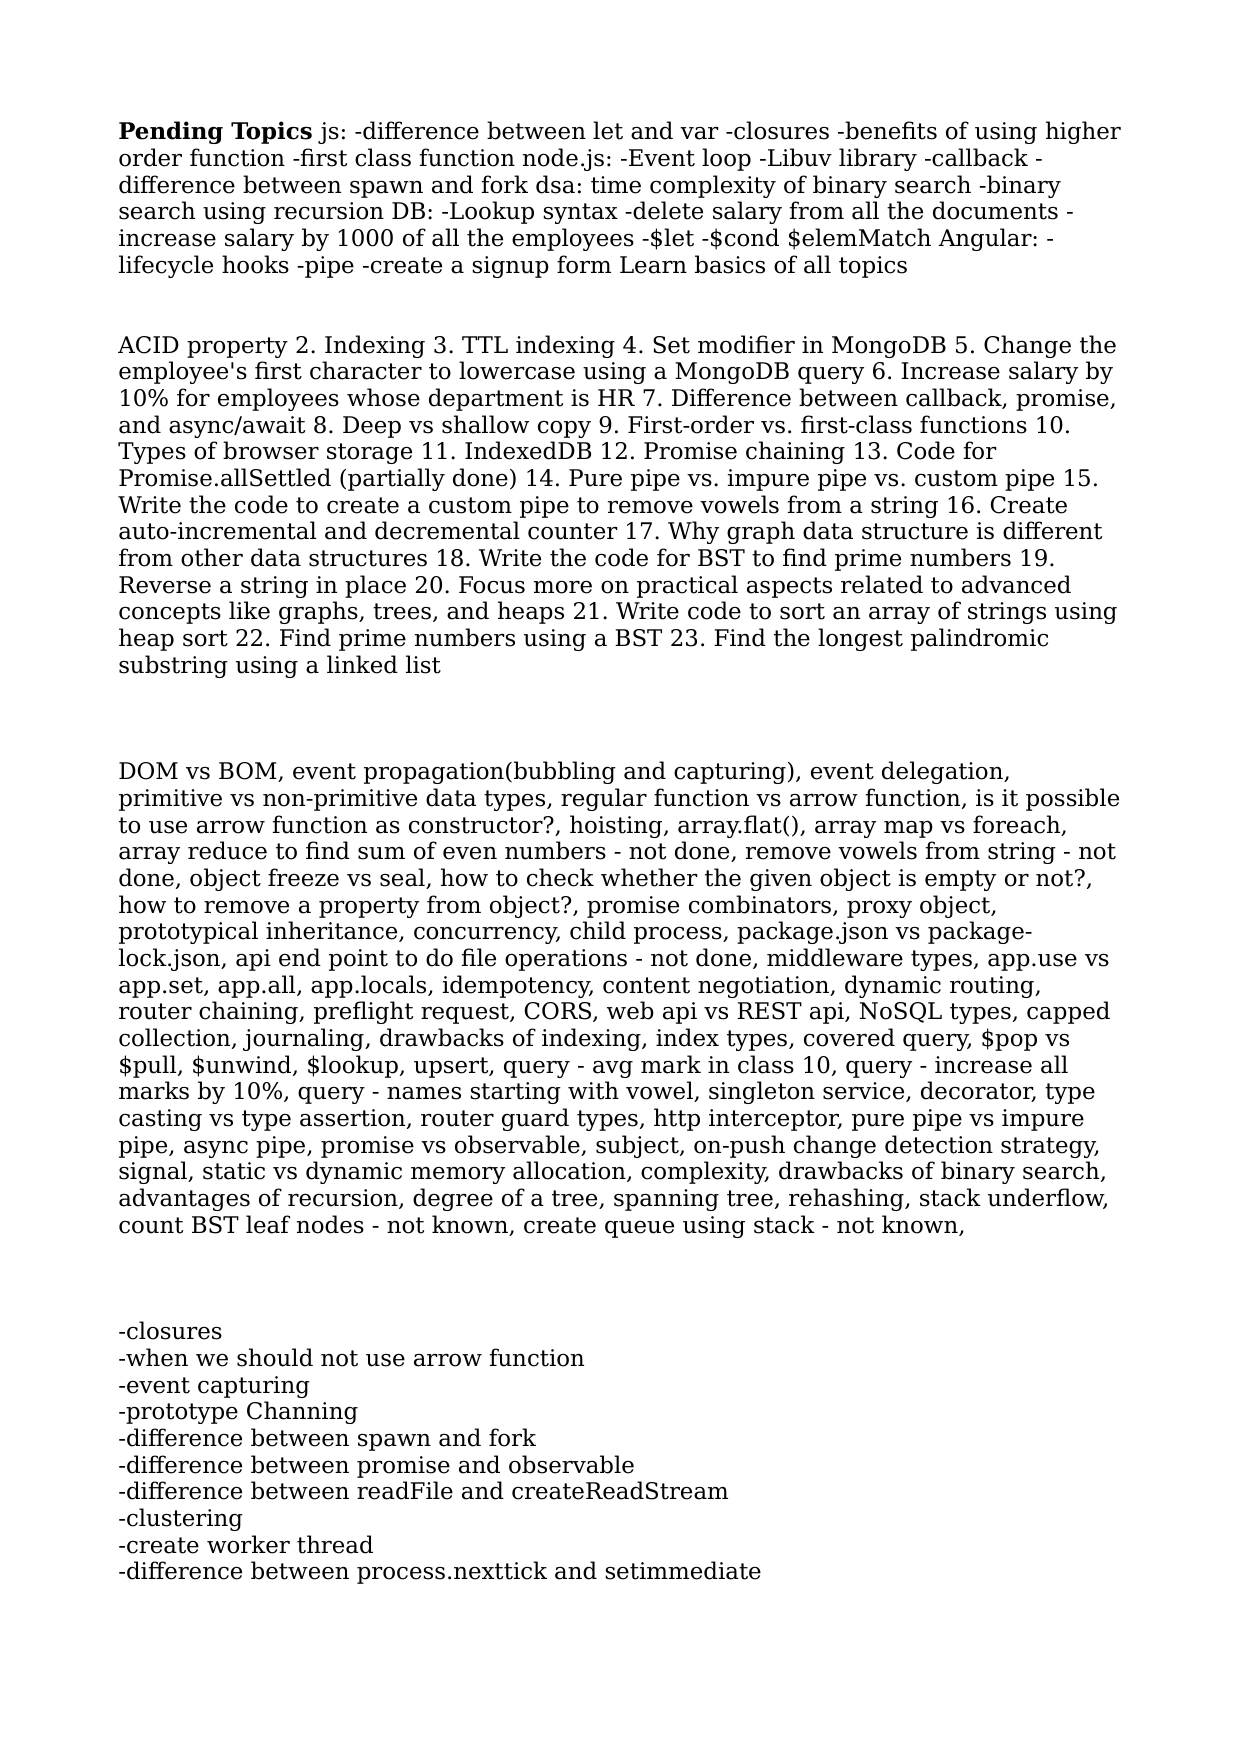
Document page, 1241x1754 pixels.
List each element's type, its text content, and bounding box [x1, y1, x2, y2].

text -when we should not use arrow function [118, 1345, 1122, 1372]
text -difference between promise and observable [118, 1452, 1122, 1478]
text -difference between spawn and fork [118, 1425, 1122, 1452]
text -event capturing [118, 1372, 1122, 1398]
text Pending Topics js: -difference between let and var -closures -benefits of using higher order function -first class function node.js: -Event loop -Libuv library -callback -difference between spawn and fork dsa: time complexity of binary search -binary search using recursion DB: -Lookup syntax -delete salary from all the documents -increase salary by 1000 of all the employees -$let -$cond $elemMatch Angular: -lifecycle hooks -pipe -create a signup form Learn basics of all topics [118, 118, 1122, 305]
text DOM vs BOM, event propagation(bubbling and capturing), event delegation, primitive vs non-primitive data types, regular function vs arrow function, is it possible to use arrow function as constructor?, hoisting, array.flat(), array map vs foreach, array reduce to find sum of even numbers - not done, remove vowels from string - not done, object freeze vs seal, how to check whether the given object is empty or not?, how to remove a property from object?, promise combinators, proxy object, prototypical inheritance, concurrency, child process, package.json vs package-lock.json, api end point to do file operations - not done, middleware types, app.use vs app.set, app.all, app.locals, idempotency, content negotiation, dynamic routing, router chaining, preflight request, CORS, web api vs REST api, NoSQL types, capped collection, journaling, drawbacks of indexing, index types, covered query, $pop vs $pull, $unwind, $lookup, upsert, query - avg mark in class 10, query - increase all marks by 10%, query - names starting with vowel, singleton service, decorator, type casting vs type assertion, router guard types, http interceptor, pure pipe vs impure pipe, async pipe, promise vs observable, subject, on-push change detection strategy, signal, static vs dynamic memory allocation, complexity, drawbacks of binary search, advantages of recursion, degree of a tree, spanning tree, rehashing, stack underflow, count BST leaf nodes - not known, create queue using stack - not known, [118, 758, 1122, 1238]
text -create worker thread [118, 1532, 1122, 1558]
text -closures [118, 1318, 1122, 1345]
text -clustering [118, 1505, 1122, 1532]
text -prototype Channing [118, 1398, 1122, 1425]
text ACID property 2. Indexing 3. TTL indexing 4. Set modifier in MongoDB 5. Change the employee's first character to lowercase using a MongoDB query 6. Increase salary by 10% for employees whose department is HR 7. Difference between callback, promise, and async/await 8. Deep vs shallow copy 9. First-order vs. first-class functions 10. Types of browser storage 11. IndexedDB 12. Promise chaining 13. Code for Promise.allSettled (partially done) 14. Pure pipe vs. impure pipe vs. custom pipe 15. Write the code to create a custom pipe to remove vowels from a string 16. Create auto-incremental and decremental counter 17. Why graph data structure is different from other data structures 18. Write the code for BST to find prime numbers 19. Reverse a string in place 20. Focus more on practical aspects related to advanced concepts like graphs, trees, and heaps 21. Write code to sort an array of strings using heap sort 22. Find prime numbers using a BST 23. Find the longest palindromic substring using a linked list [118, 332, 1122, 705]
text -difference between readFile and createReadStream [118, 1478, 1122, 1505]
text -difference between process.nexttick and setimmediate [118, 1558, 1122, 1585]
